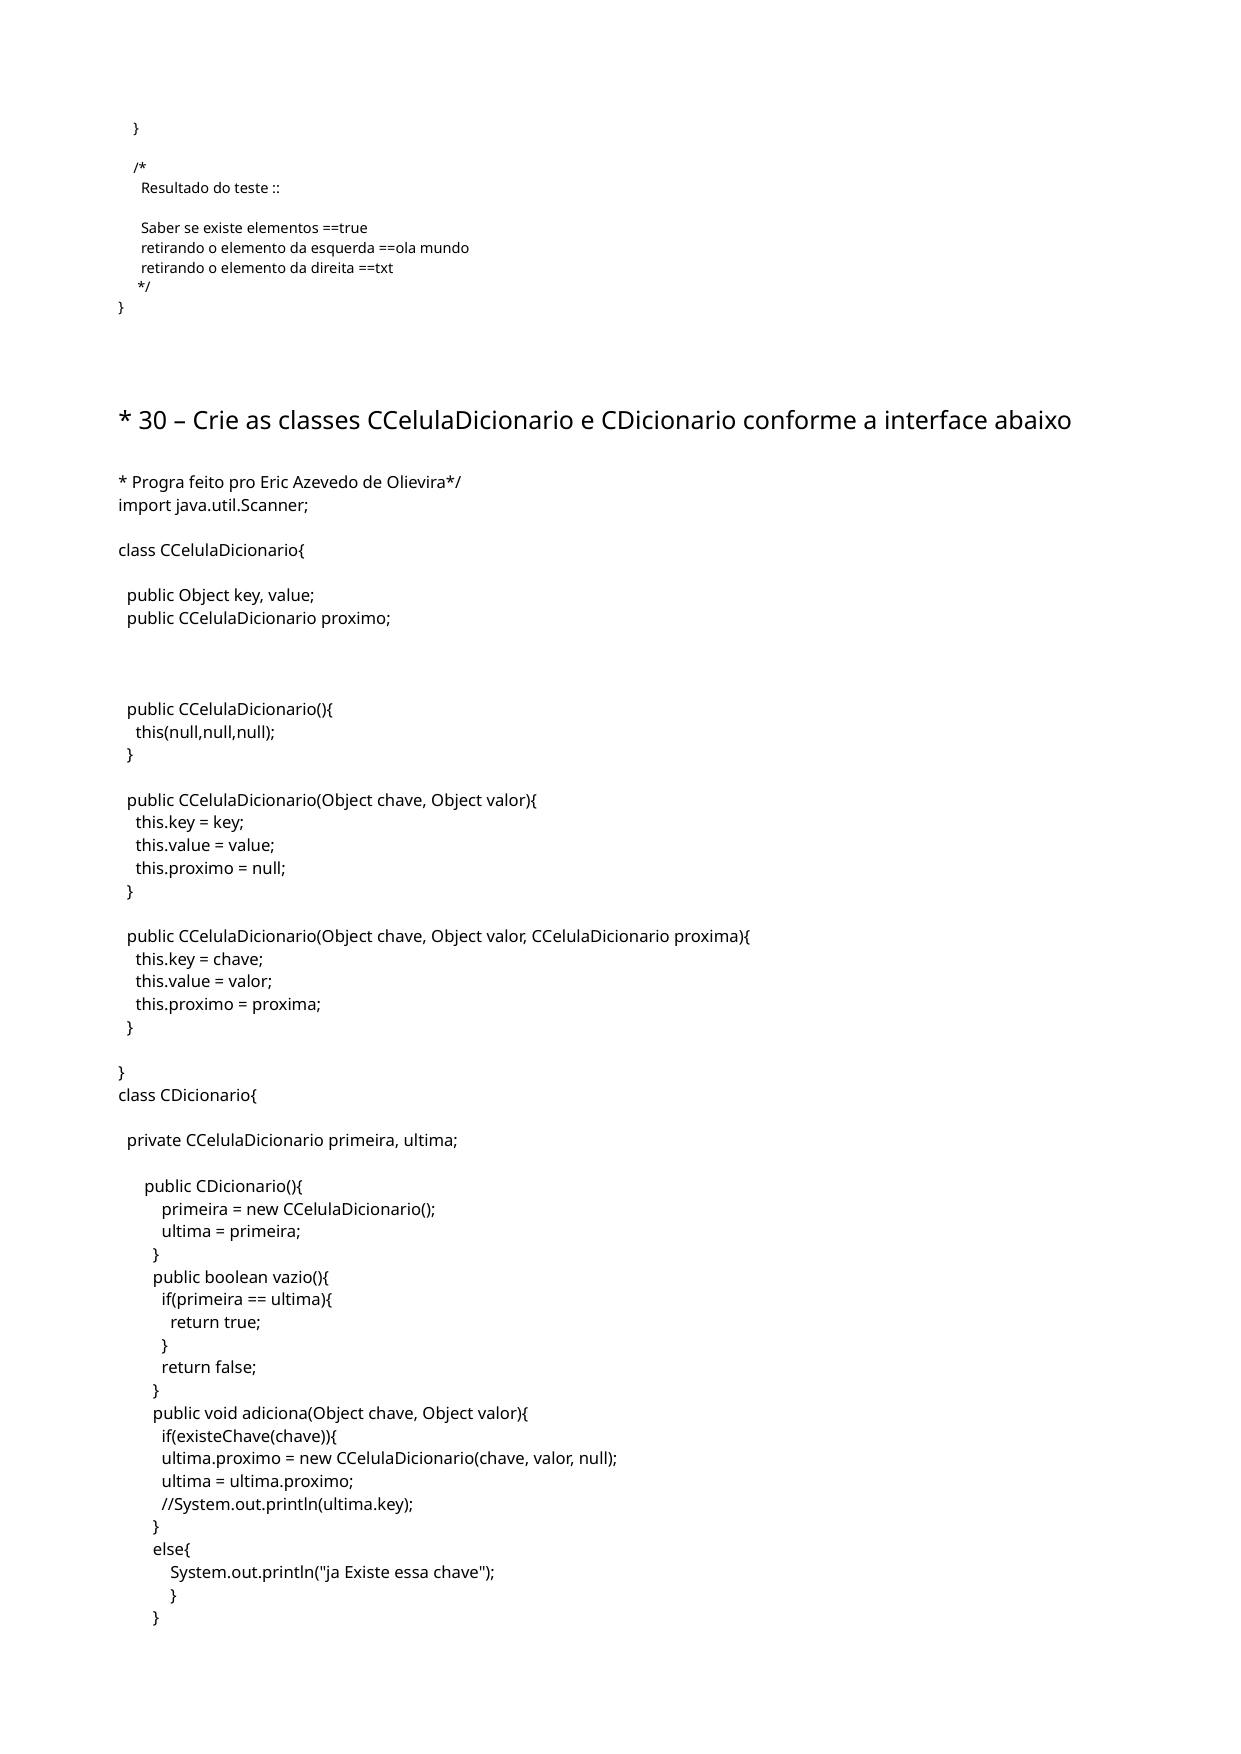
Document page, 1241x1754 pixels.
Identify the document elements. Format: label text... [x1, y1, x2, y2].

text Resultado do teste :: [118, 178, 1122, 198]
text ultima.proximo = new CCelulaDicionario(chave, valor, null); [118, 1447, 1122, 1470]
text if(primeira == ultima){ [118, 1288, 1122, 1311]
text public void adiciona(Object chave, Object valor){ [118, 1402, 1122, 1424]
text } [118, 297, 1122, 317]
text public CCelulaDicionario(Object chave, Object valor){ [118, 788, 1122, 811]
text class CDicionario{ [118, 1084, 1122, 1106]
text } [118, 743, 1122, 766]
text } [118, 1243, 1122, 1265]
text /* [118, 158, 1122, 178]
text } [118, 879, 1122, 902]
text import java.util.Scanner; [118, 493, 1122, 516]
text else{ [118, 1538, 1122, 1561]
text * Progra feito pro Eric Azevedo de Olievira*/ [118, 471, 1122, 493]
text } [118, 1333, 1122, 1356]
text this.key = chave; [118, 947, 1122, 970]
text this.proximo = proxima; [118, 993, 1122, 1016]
text public CCelulaDicionario(Object chave, Object valor, CCelulaDicionario proxima){ [118, 925, 1122, 947]
text } [118, 1606, 1122, 1629]
text this.key = key; [118, 811, 1122, 834]
text * 30 – Crie as classes CCelulaDicionario e CDicionario conforme a interface abaixo [118, 402, 1122, 436]
text Saber se existe elementos ==true [118, 218, 1122, 237]
text primeira = new CCelulaDicionario(); [118, 1197, 1122, 1220]
text retirando o elemento da direita ==txt [118, 257, 1122, 277]
text */ [118, 277, 1122, 297]
text public CCelulaDicionario proximo; [118, 607, 1122, 629]
text } [118, 1379, 1122, 1402]
text } [118, 1583, 1122, 1606]
text this.value = value; [118, 834, 1122, 857]
text public CCelulaDicionario(){ [118, 698, 1122, 720]
text } [118, 118, 1122, 138]
text } [118, 1515, 1122, 1538]
text this(null,null,null); [118, 720, 1122, 743]
text public CDicionario(){ [118, 1174, 1122, 1197]
text this.value = valor; [118, 970, 1122, 993]
text public boolean vazio(){ [118, 1265, 1122, 1288]
text class CCelulaDicionario{ [118, 539, 1122, 561]
text //System.out.println(ultima.key); [118, 1492, 1122, 1515]
text } [118, 1016, 1122, 1038]
text return true; [118, 1311, 1122, 1333]
text public Object key, value; [118, 584, 1122, 607]
text System.out.println("ja Existe essa chave"); [118, 1561, 1122, 1583]
text ultima = ultima.proximo; [118, 1470, 1122, 1492]
text return false; [118, 1356, 1122, 1379]
text ultima = primeira; [118, 1220, 1122, 1243]
text this.proximo = null; [118, 857, 1122, 879]
text private CCelulaDicionario primeira, ultima; [118, 1129, 1122, 1152]
text if(existeChave(chave)){ [118, 1424, 1122, 1447]
text retirando o elemento da esquerda ==ola mundo [118, 237, 1122, 257]
text } [118, 1061, 1122, 1084]
